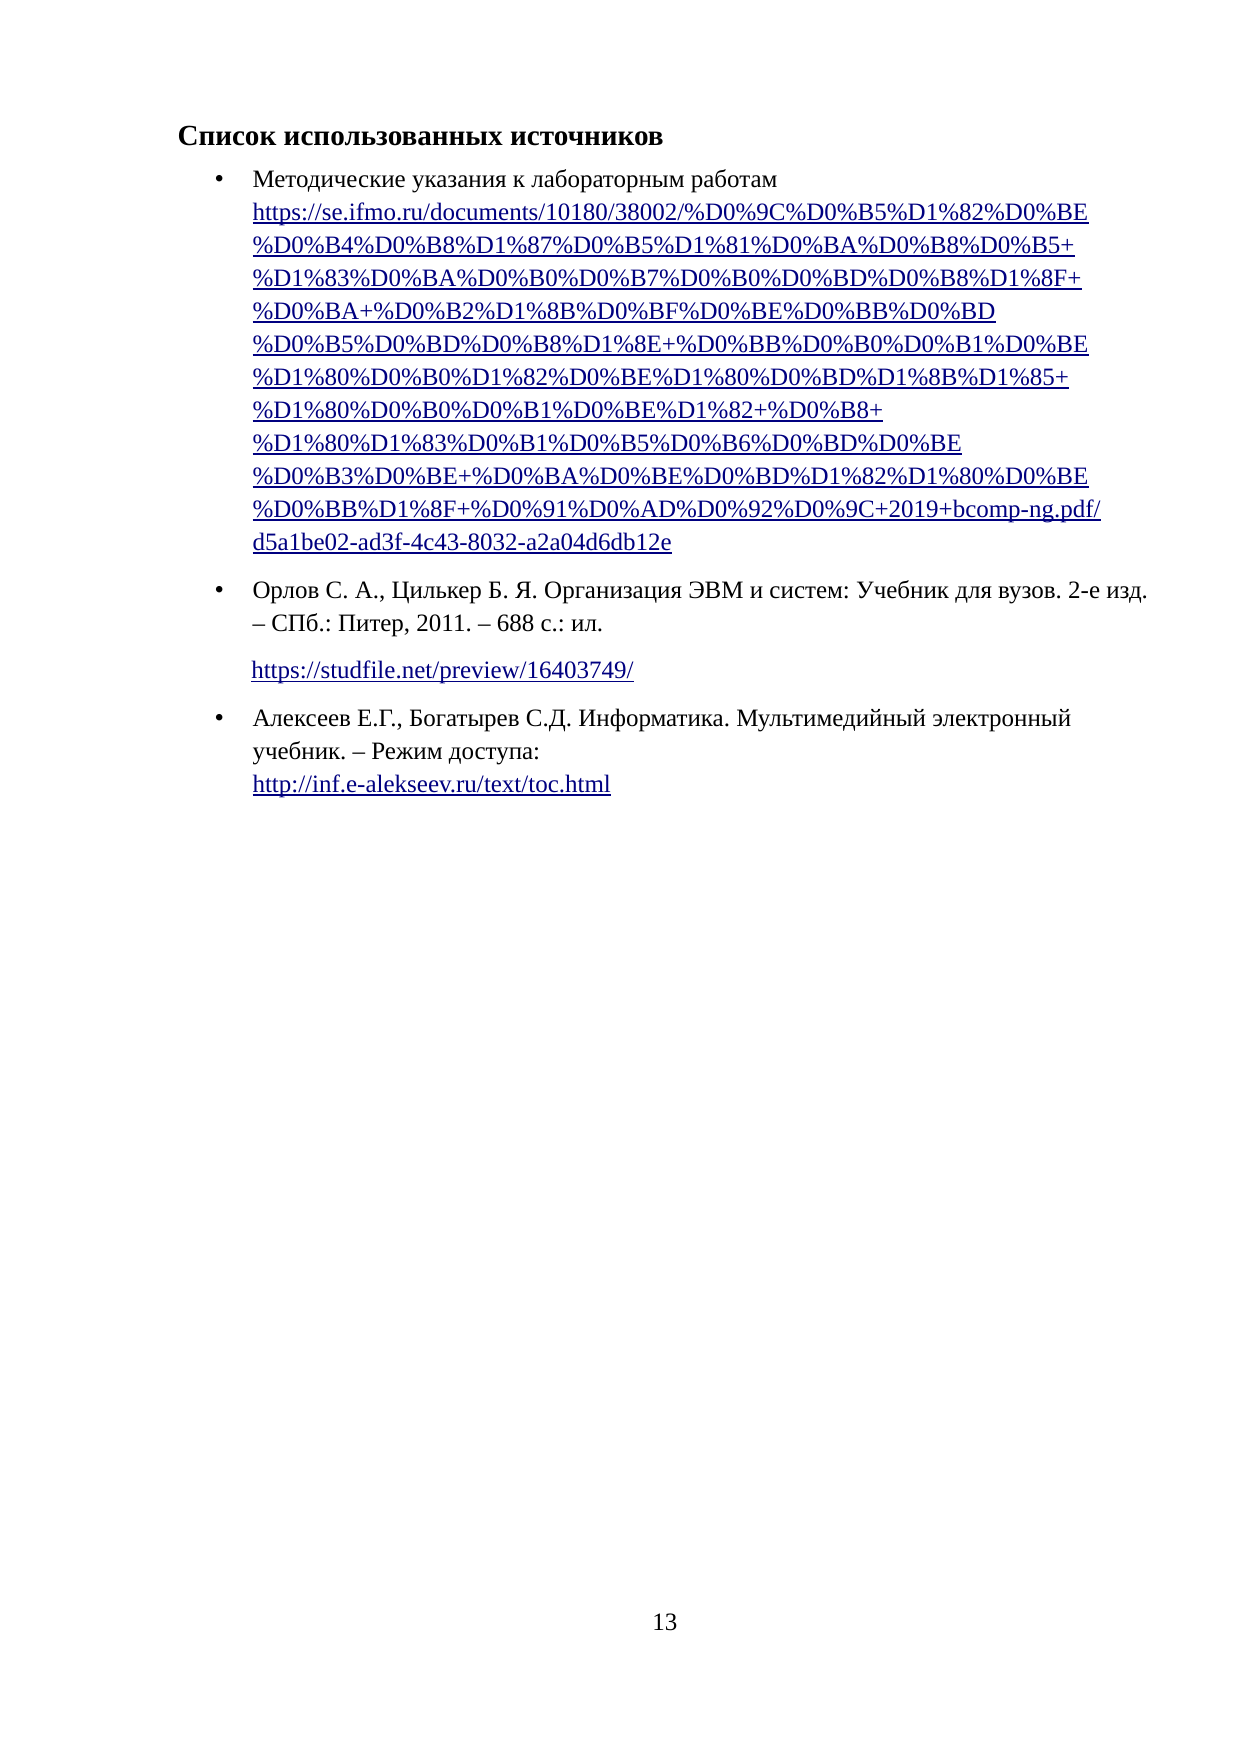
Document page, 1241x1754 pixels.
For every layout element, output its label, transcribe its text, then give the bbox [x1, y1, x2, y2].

text https://studfile.net/preview/16403749/ [177, 656, 1152, 684]
list Методические указания к лабораторным работам https://se.ifmo.ru/documents/10180/38002/%D0%9C%D0%B5%D1%82%D0%BE%D0%B4%D0%B8%D1%87%D0%B5%D1%81%D0%BA%D0%B8%D0%B5+%D1%83%D0%BA%D0%B0%D0%B7%D0%B0%D0%BD%D0%B8%D1%8F+%D0%BA+%D0%B2%D1%8B%D0%BF%D0%BE%D0%BB%D0%BD%D0%B5%D0%BD%D0%B8%D1%8E+%D0%BB%D0%B0%D0%B1%D0%BE%D1%80%D0%B0%D1%82%D0%BE%D1%80%D0%BD%D1%8B%D1%85+%D1%80%D0%B0%D0%B1%D0%BE%D1%82+%D0%B8+%D1%80%D1%83%D0%B1%D0%B5%D0%B6%D0%BD%D0%BE%D0%B3%D0%BE+%D0%BA%D0%BE%D0%BD%D1%82%D1%80%D0%BE%D0%BB%D1%8F+%D0%91%D0%AD%D0%92%D0%9C+2019+bcomp-ng.pdf/d5a1be02-ad3f-4c43-8032-a2a04d6db12e [215, 164, 1152, 556]
subtitle Список использованных источников [177, 118, 1152, 152]
list Алексеев Е.Г., Богатырев С.Д. Информатика. Мультимедийный электронный учебник. – Режим доступа: http://inf.e-alekseev.ru/text/toc.html [215, 703, 1152, 798]
list Орлов С. А., Цилькер Б. Я. Организация ЭВМ и систем: Учебник для вузов. 2-е изд. – СПб.: Питер, 2011. – 688 с.: ил. [215, 575, 1152, 637]
